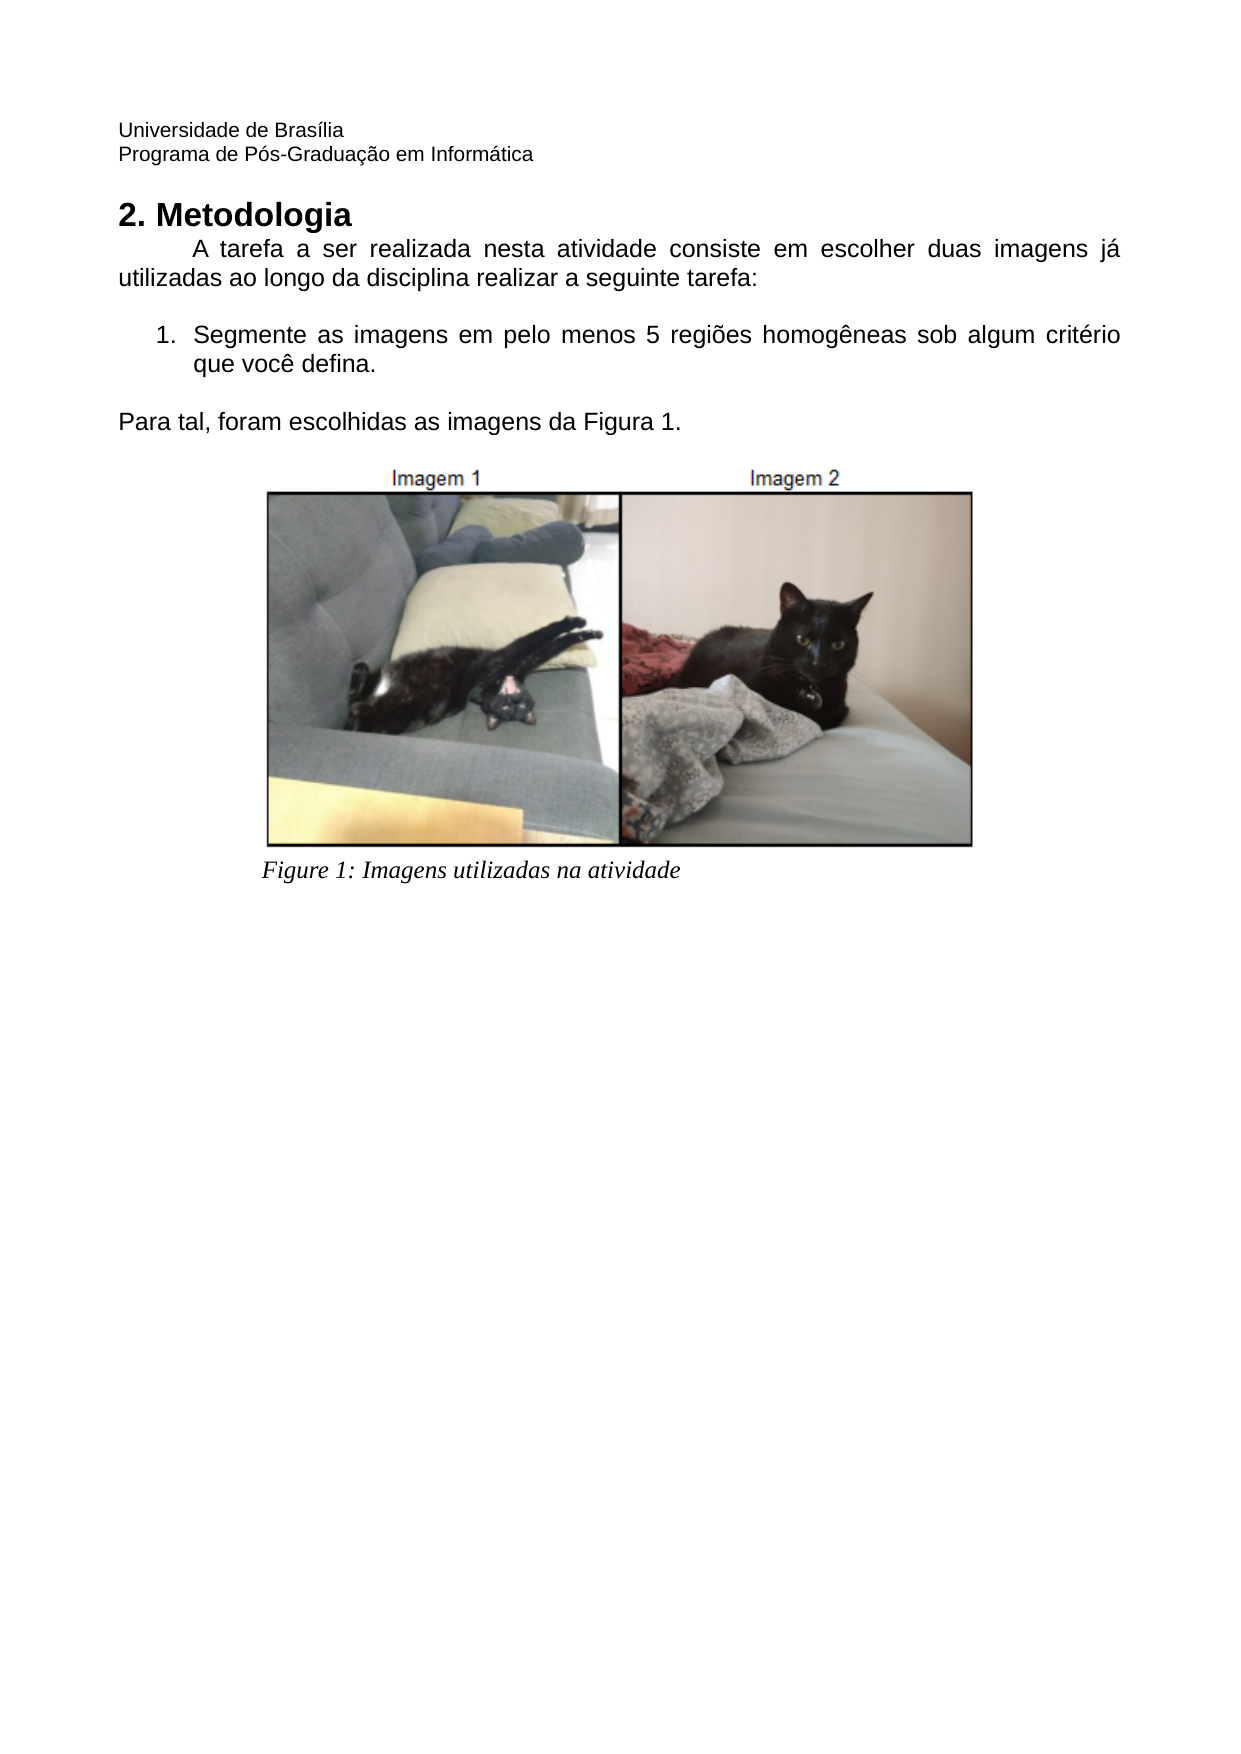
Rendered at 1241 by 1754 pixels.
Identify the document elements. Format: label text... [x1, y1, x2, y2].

text Figure 1: Imagens utilizadas na atividade [262, 855, 979, 884]
text A tarefa a ser realizada nesta atividade consiste em escolher duas imagens já utilizadas ao longo da disciplina realizar a seguinte tarefa: [118, 234, 1122, 291]
list Metodologia [118, 196, 1122, 234]
text Para tal, foram escolhidas as imagens da Figura 1. [118, 406, 1122, 435]
text [262, 448, 979, 467]
picture [261, 467, 979, 855]
list Segmente as imagens em pelo menos 5 regiões homogêneas sob algum critério que você defina. [156, 320, 1122, 378]
